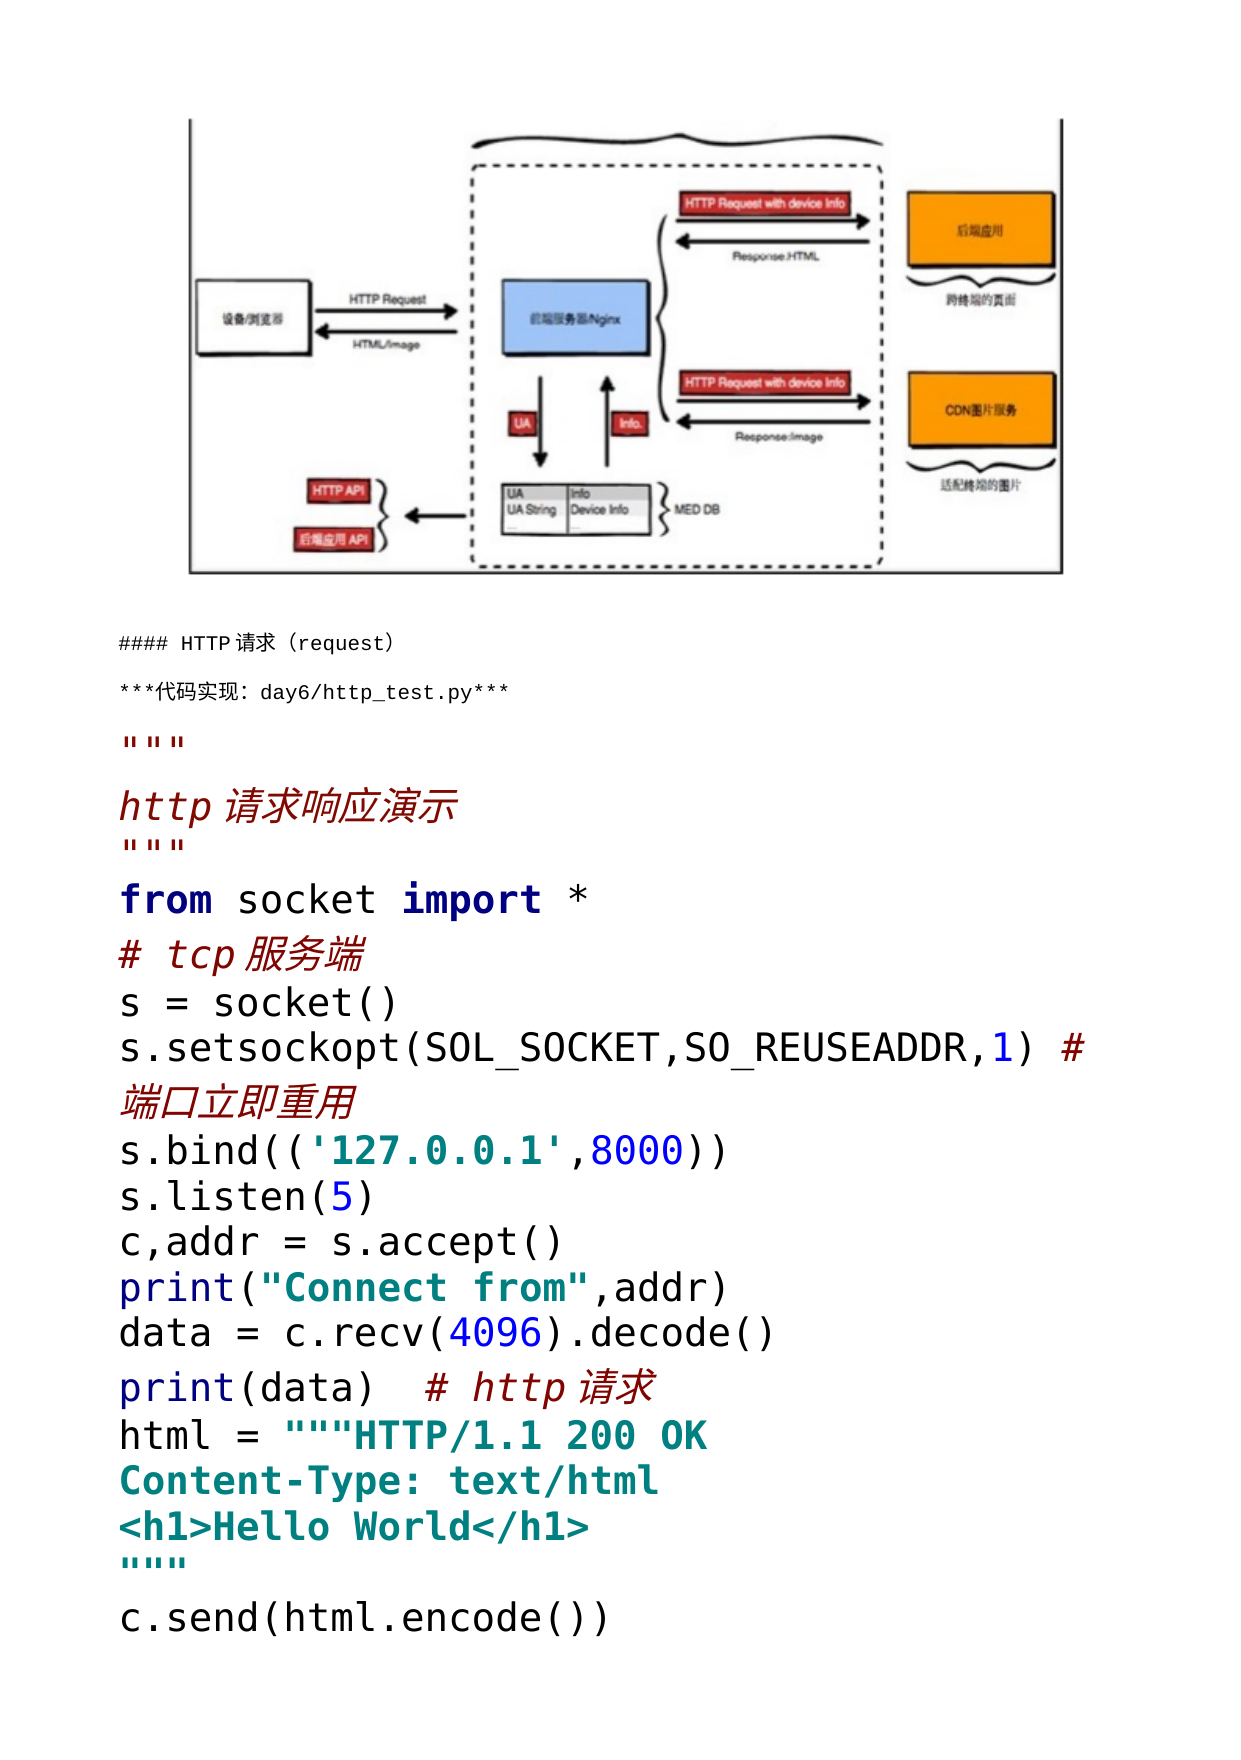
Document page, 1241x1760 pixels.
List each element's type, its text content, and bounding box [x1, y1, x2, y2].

text print("Connect from",addr) [118, 1265, 1122, 1310]
text s.bind(('127.0.0.1',8000)) [118, 1128, 1122, 1173]
text """ [118, 832, 1122, 877]
text s = socket() [118, 980, 1122, 1026]
text # tcp服务端 [118, 923, 1122, 980]
text from socket import * [118, 877, 1122, 923]
text """ [118, 729, 1122, 775]
text print(data) # http请求 [118, 1356, 1122, 1413]
text <h1>Hello World</h1> [118, 1504, 1122, 1550]
text #### HTTP请求（request） [118, 631, 1122, 657]
text s.setsockopt(SOL_SOCKET,SO_REUSEADDR,1) # 端口立即重用 [118, 1026, 1122, 1128]
text ***代码实现：day6/http_test.py*** [118, 680, 1122, 706]
text """ [118, 1550, 1122, 1595]
text Content-Type: text/html [118, 1458, 1122, 1504]
text data = c.recv(4096).decode() [118, 1310, 1122, 1356]
text c.send(html.encode()) [118, 1595, 1122, 1641]
picture [164, 118, 1076, 584]
text html = """HTTP/1.1 200 OK [118, 1413, 1122, 1458]
text s.listen(5) [118, 1173, 1122, 1219]
text c,addr = s.accept() [118, 1219, 1122, 1265]
text http请求响应演示 [118, 775, 1122, 832]
